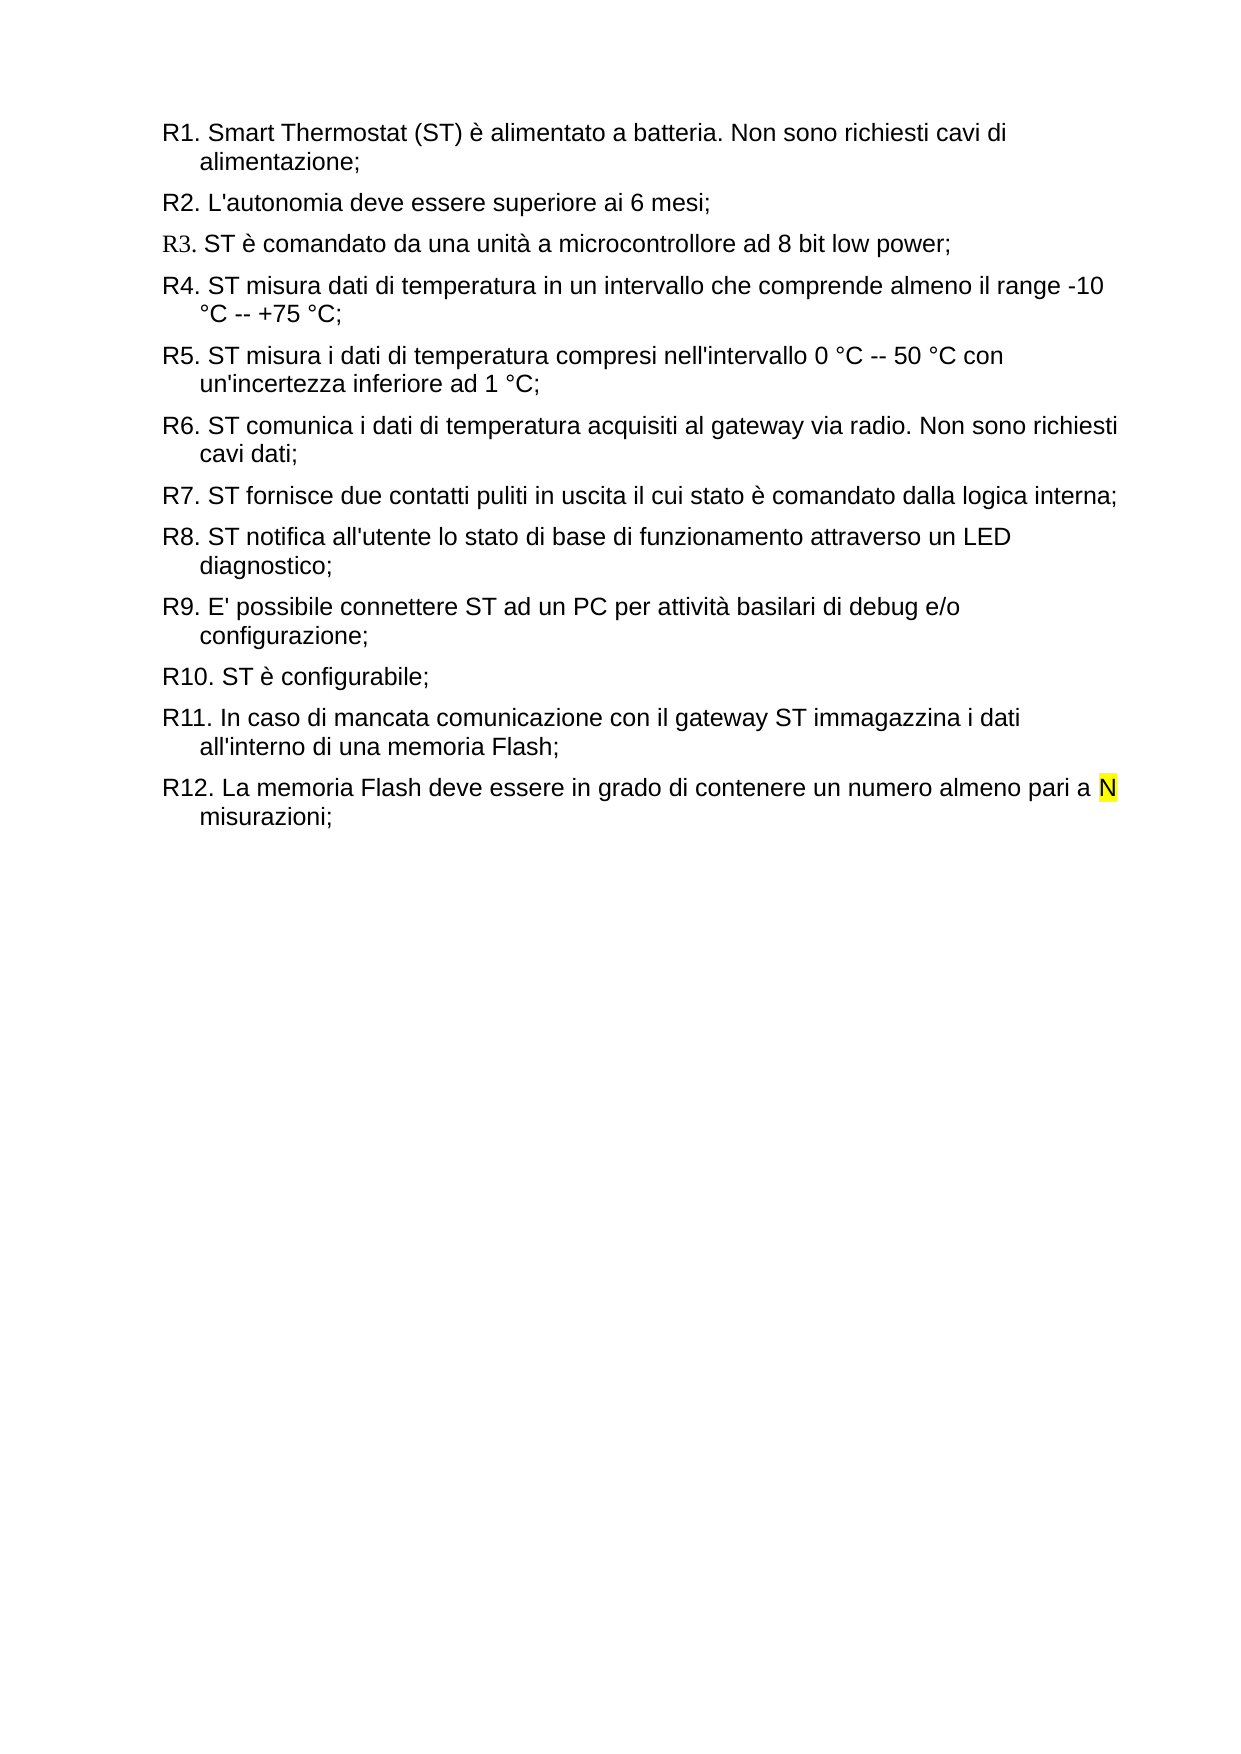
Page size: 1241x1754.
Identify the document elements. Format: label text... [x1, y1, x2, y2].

list ST è comandato da una unità a microcontrollore ad 8 bit low power; [162, 229, 1122, 258]
list Smart Thermostat (ST) è alimentato a batteria. Non sono richiesti cavi di alimentazione; [162, 118, 1122, 176]
list L'autonomia deve essere superiore ai 6 mesi; [162, 188, 1122, 217]
list ST è configurabile; [162, 662, 1122, 691]
list ST misura dati di temperatura in un intervallo che comprende almeno il range -10 °C -- +75 °C; [162, 271, 1122, 328]
list ST misura i dati di temperatura compresi nell'intervallo 0 °C -- 50 °C con un'incertezza inferiore ad 1 °C; [162, 341, 1122, 398]
list ST comunica i dati di temperatura acquisiti al gateway via radio. Non sono richiesti cavi dati; [162, 411, 1122, 468]
list La memoria Flash deve essere in grado di contenere un numero almeno pari a N misurazioni; [162, 773, 1122, 831]
list E' possibile connettere ST ad un PC per attività basilari di debug e/o configurazione; [162, 592, 1122, 649]
list ST notifica all'utente lo stato di base di funzionamento attraverso un LED diagnostico; [162, 522, 1122, 579]
list ST fornisce due contatti puliti in uscita il cui stato è comandato dalla logica interna; [162, 481, 1122, 509]
list In caso di mancata comunicazione con il gateway ST immagazzina i dati all'interno di una memoria Flash; [162, 703, 1122, 761]
